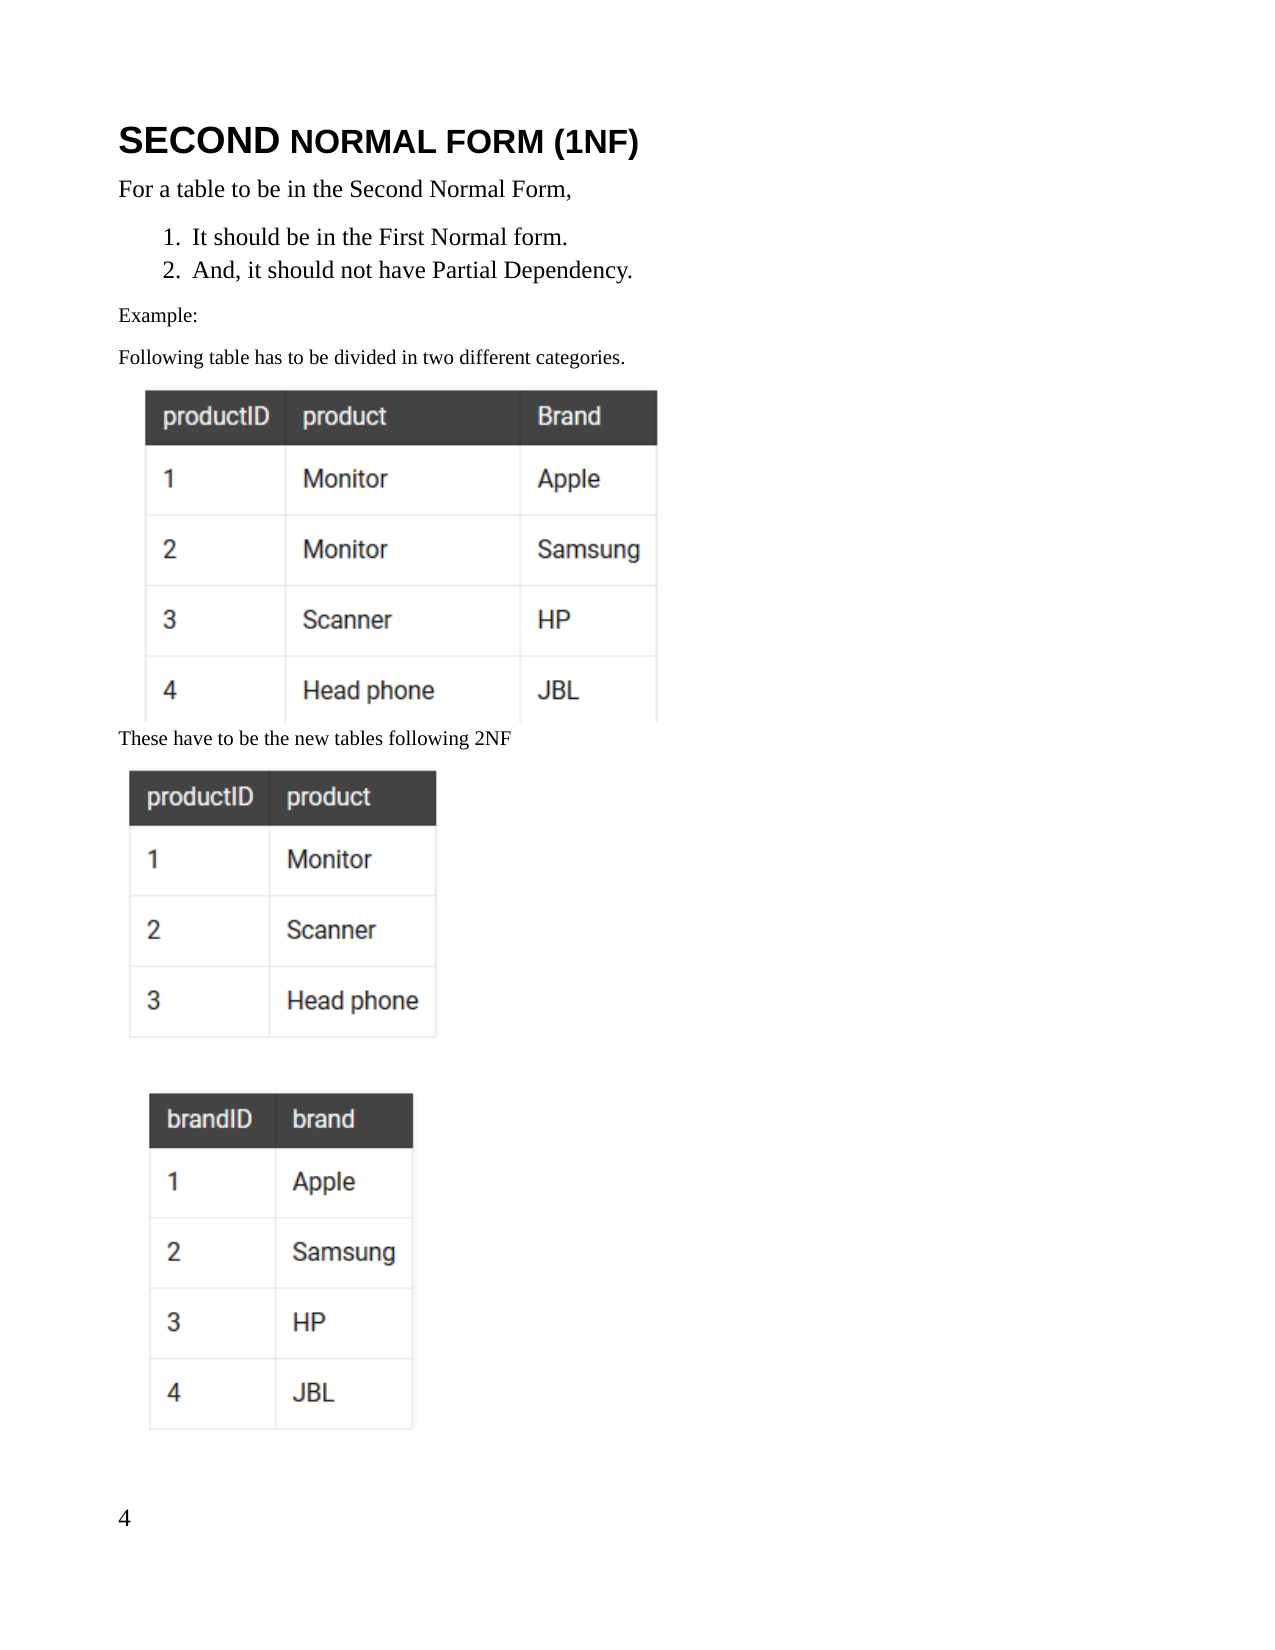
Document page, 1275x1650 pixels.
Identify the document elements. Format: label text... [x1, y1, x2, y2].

text For a table to be in the Second Normal Form, [118, 174, 1157, 203]
list And, it should not have Partial Dependency. [162, 255, 1157, 284]
list It should be in the First Normal form. [162, 222, 1157, 251]
text Following table has to be divided in two different categories. [118, 345, 1157, 369]
picture [128, 768, 438, 1038]
picture [148, 1089, 418, 1430]
subtitle SECOND NORMAL FORM (1NF) [118, 118, 1157, 162]
text These have to be the new tables following 2NF [118, 387, 1157, 750]
text Example: [118, 302, 1157, 327]
picture [144, 386, 659, 723]
